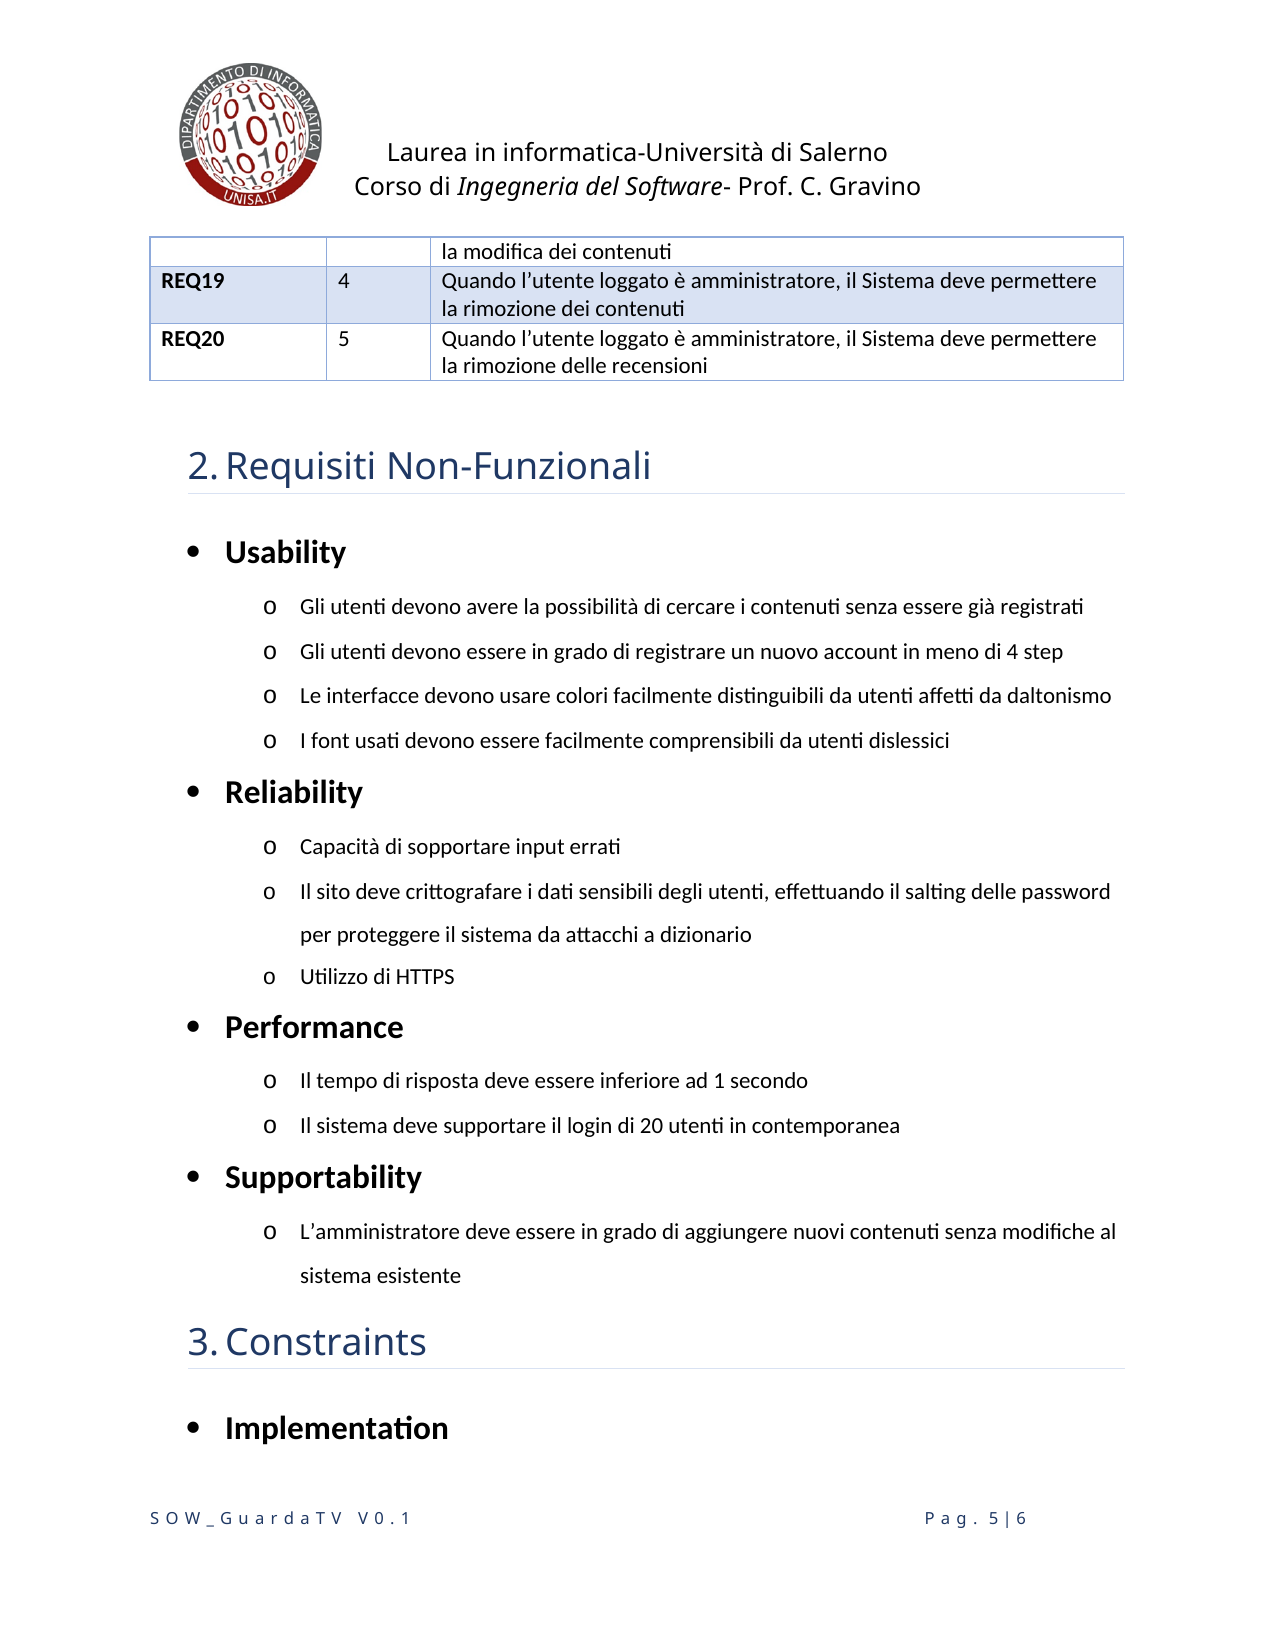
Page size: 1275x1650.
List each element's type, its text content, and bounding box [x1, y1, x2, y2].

list Il sistema deve supportare il login di 20 utenti in contemporanea [262, 1111, 1125, 1141]
table_cell la modifica dei contenuti [431, 238, 1123, 266]
list Implementation [187, 1407, 1125, 1448]
list Reliability [187, 771, 1125, 812]
list Utilizzo di HTTPS [262, 962, 1125, 991]
list Capacità di sopportare input errati [262, 832, 1125, 862]
list Performance [187, 1006, 1125, 1046]
table_cell [327, 238, 430, 266]
list Le interfacce devono usare colori facilmente distinguibili da utenti affetti da daltonismo [262, 682, 1125, 711]
table_cell [151, 238, 326, 266]
list Gli utenti devono essere in grado di registrare un nuovo account in meno di 4 step [262, 637, 1125, 667]
list L’amministratore deve essere in grado di aggiungere nuovi contenuti senza modifiche al sistema esistente [262, 1217, 1125, 1289]
table_cell Quando l’utente loggato è amministratore, il Sistema deve permettere la rimozione delle recensioni [431, 324, 1123, 380]
list Supportability [187, 1156, 1125, 1197]
list Usability [187, 531, 1125, 572]
list Constraints [187, 1315, 1125, 1369]
list I font usati devono essere facilmente comprensibili da utenti dislessici [262, 726, 1125, 756]
table_cell 4 [327, 267, 430, 323]
table_cell REQ20 [151, 324, 326, 380]
table_cell REQ19 [151, 267, 326, 323]
table_cell Quando l’utente loggato è amministratore, il Sistema deve permettere la rimozione dei contenuti [431, 267, 1123, 323]
list Il tempo di risposta deve essere inferiore ad 1 secondo [262, 1067, 1125, 1096]
list Il sito deve crittografare i dati sensibili degli utenti, effettuando il salting delle password per proteggere il sistema da attacchi a dizionario [262, 877, 1125, 948]
list Requisiti Non-Funzionali [187, 439, 1125, 493]
table_cell 5 [327, 324, 430, 380]
list Gli utenti devono avere la possibilità di cercare i contenuti senza essere già registrati [262, 592, 1125, 622]
